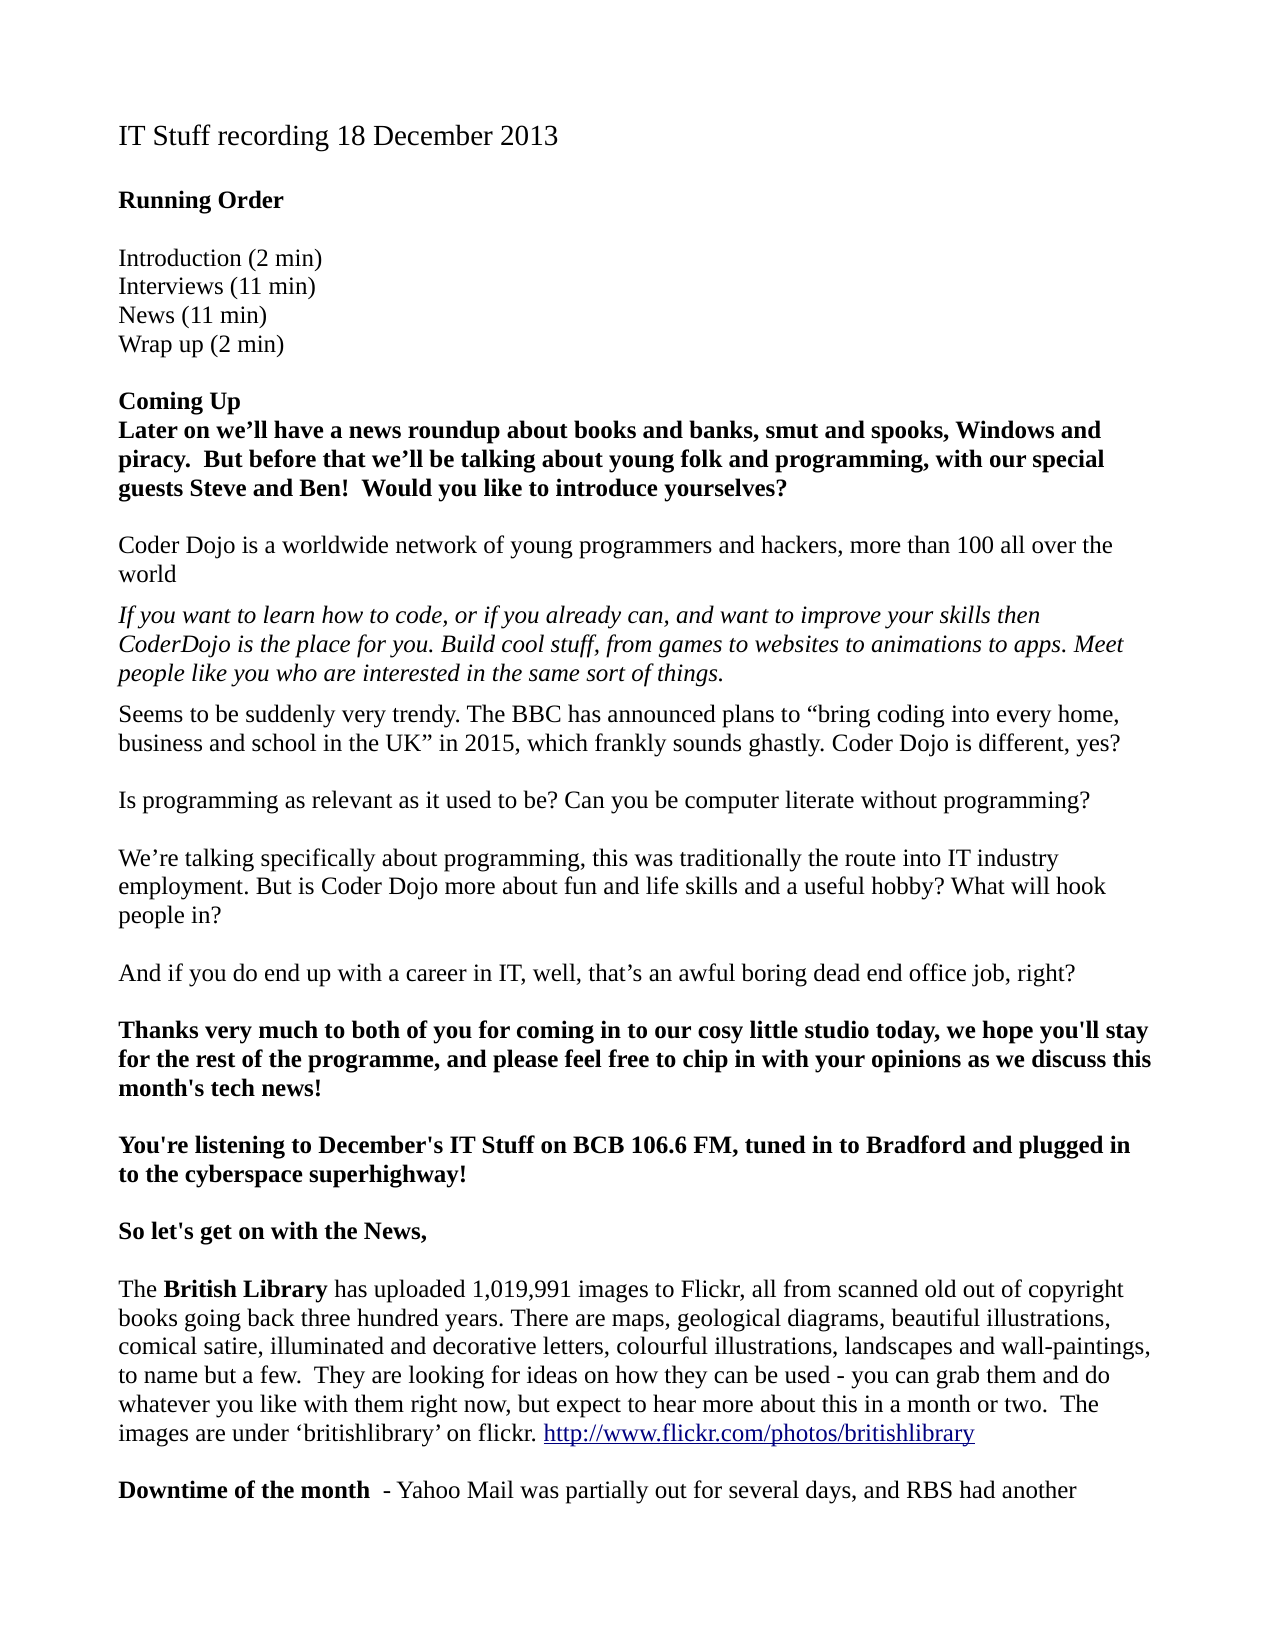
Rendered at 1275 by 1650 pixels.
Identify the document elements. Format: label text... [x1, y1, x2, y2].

text We’re talking specifically about programming, this was traditionally the route into IT industry employment. But is Coder Dojo more about fun and life skills and a useful hobby? What will hook people in? [118, 843, 1157, 929]
text The British Library has uploaded 1,019,991 images to Flickr, all from scanned old out of copyright books going back three hundred years. There are maps, geological diagrams, beautiful illustrations, comical satire, illuminated and decorative letters, colourful illustrations, landscapes and wall-paintings, to name but a few. They are looking for ideas on how they can be used - you can grab them and do whatever you like with them right now, but expect to hear more about this in a month or two. The images are under ‘britishlibrary’ on flickr. http://www.flickr.com/photos/britishlibrary [118, 1274, 1157, 1446]
text Downtime of the month - Yahoo Mail was partially out for several days, and RBS had another [118, 1475, 1157, 1504]
text Thanks very much to both of you for coming in to our cosy little studio today, we hope you'll stay for the rest of the programme, and please feel free to chip in with your opinions as we discuss this month's tech news! [118, 1015, 1157, 1101]
text Interviews (11 min) [118, 271, 1157, 300]
text You're listening to December's IT Stuff on BCB 106.6 FM, tuned in to Bradford and plugged in to the cyberspace superhighway! [118, 1130, 1157, 1188]
text Later on we’ll have a news roundup about books and banks, smut and spooks, Windows and piracy. But before that we’ll be talking about young folk and programming, with our special guests Steve and Ben! Would you like to introduce yourselves? [118, 415, 1157, 501]
text Running Order [118, 185, 1157, 214]
text Coder Dojo is a worldwide network of young programmers and hackers, more than 100 all over the world [118, 530, 1157, 588]
text News (11 min) [118, 300, 1157, 329]
text So let's get on with the News, [118, 1216, 1157, 1245]
text And if you do end up with a career in IT, well, that’s an awful boring dead end office job, right? [118, 958, 1157, 986]
text Coming Up [118, 386, 1157, 415]
text Introduction (2 min) [118, 243, 1157, 271]
text If you want to learn how to code, or if you already can, and want to improve your skills then CoderDojo is the place for you. Build cool stuff, from games to websites to animations to apps. Meet people like you who are interested in the same sort of things. [118, 600, 1157, 686]
text Wrap up (2 min) [118, 329, 1157, 358]
text Is programming as relevant as it used to be? Can you be computer literate without programming? [118, 785, 1157, 814]
text Seems to be suddenly very trendy. The BBC has announced plans to “bring coding into every home, business and school in the UK” in 2015, which frankly sounds ghastly. Coder Dojo is different, yes? [118, 699, 1157, 756]
text IT Stuff recording 18 December 2013 [118, 118, 1157, 152]
